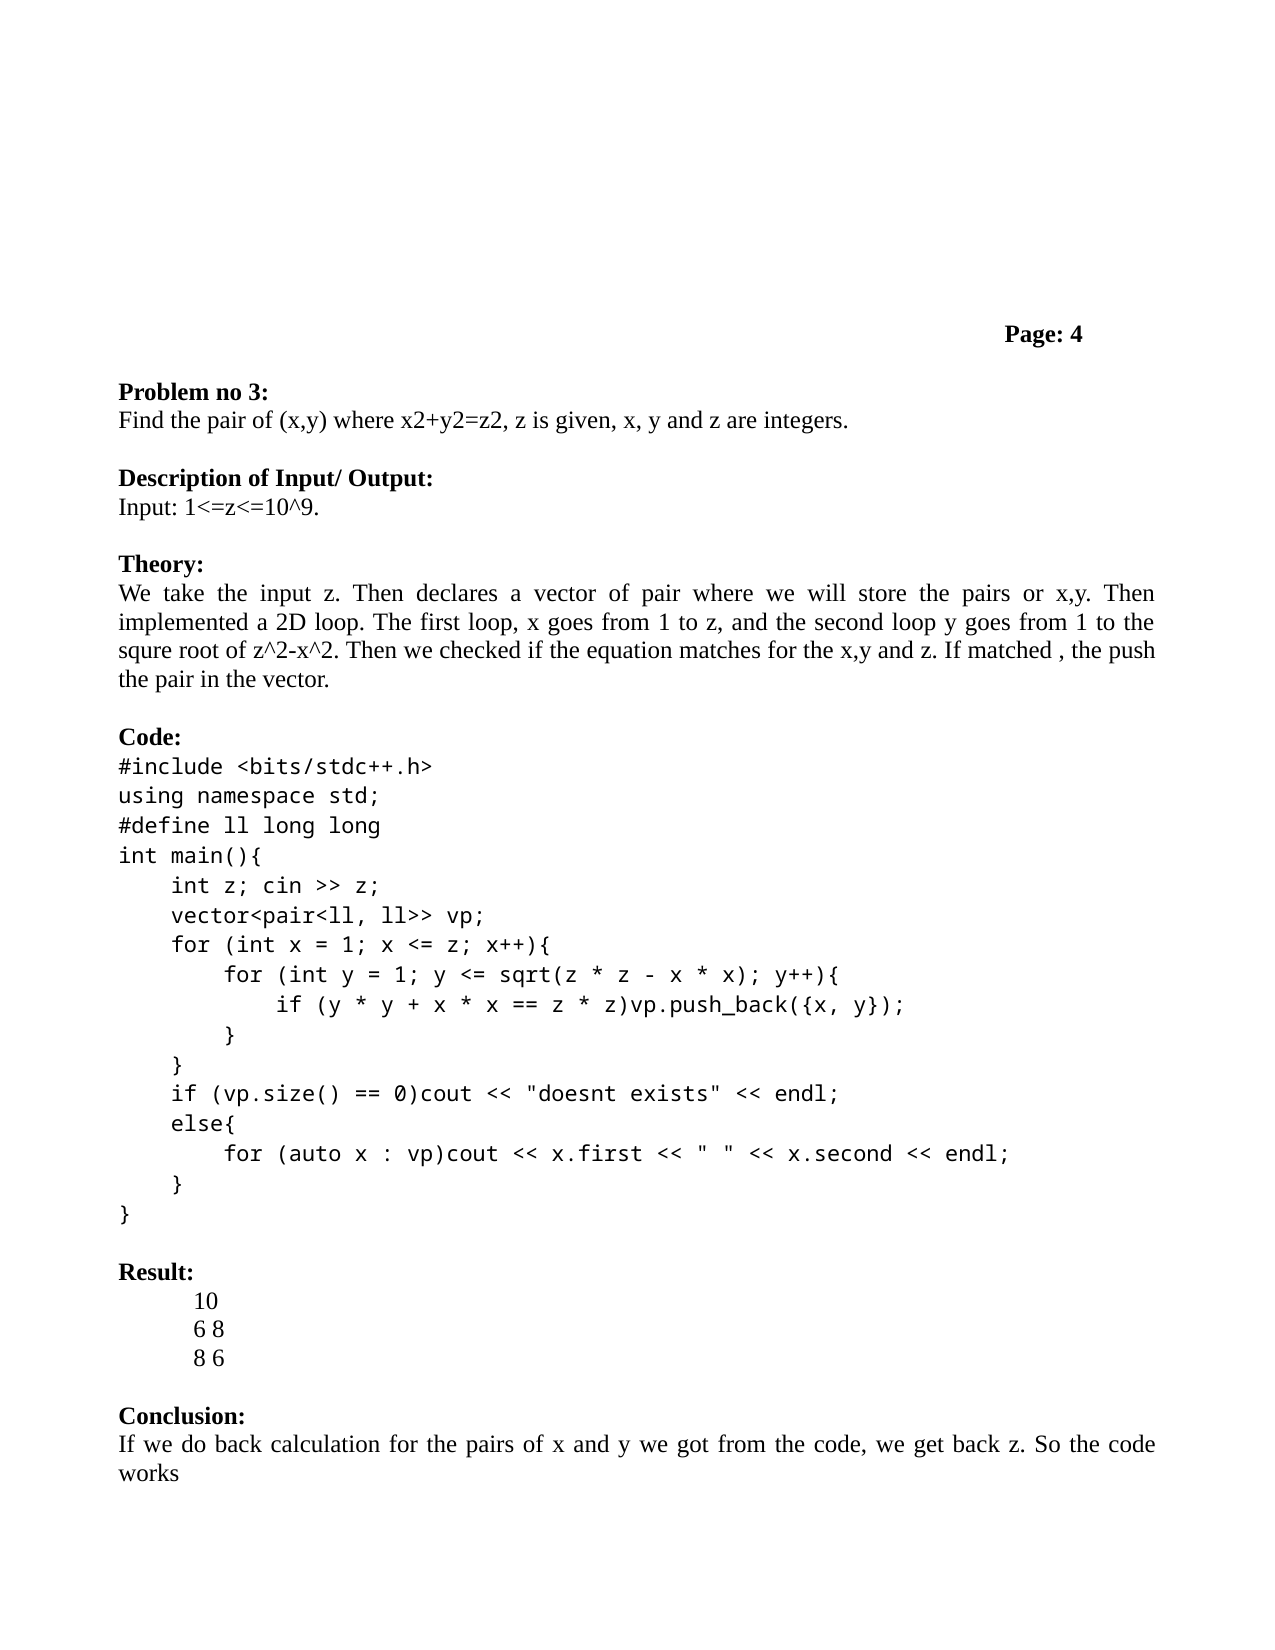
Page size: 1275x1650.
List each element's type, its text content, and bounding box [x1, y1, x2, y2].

text #include <bits/stdc++.h> [118, 751, 1157, 780]
text Code: [118, 722, 1157, 751]
text Problem no 3: [118, 377, 1157, 406]
text Result: [118, 1257, 1157, 1286]
text Page: 4 [118, 319, 1157, 348]
text vector<pair<ll, ll>> vp; [118, 899, 1157, 929]
text We take the input z. Then declares a vector of pair where we will store the pairs or x,y. Then implemented a 2D loop. The first loop, x goes from 1 to z, and the second loop y goes from 1 to the squre root of z^2-x^2. Then we checked if the equation matches for the x,y and z. If matched , the push the pair in the vector. [118, 578, 1157, 693]
text Description of Input/ Output: [118, 463, 1157, 492]
text Theory: [118, 549, 1157, 578]
text int z; cin >> z; [118, 870, 1157, 899]
text If we do back calculation for the pairs of x and y we got from the code, we get back z. So the code works [118, 1429, 1157, 1487]
text 8 6 [193, 1343, 1157, 1372]
text for (int x = 1; x <= z; x++){ [118, 929, 1157, 959]
text } [118, 1019, 1157, 1048]
text if (vp.size() == 0)cout << "doesnt exists" << endl; [118, 1078, 1157, 1108]
text 6 8 [193, 1314, 1157, 1343]
text Input: 1<=z<=10^9. [118, 492, 1157, 521]
text for (int y = 1; y <= sqrt(z * z - x * x); y++){ [118, 959, 1157, 989]
text using namespace std; [118, 780, 1157, 810]
text if (y * y + x * x == z * z)vp.push_back({x, y}); [118, 989, 1157, 1019]
text int main(){ [118, 840, 1157, 870]
text } [118, 1048, 1157, 1078]
text Find the pair of (x,y) where x2+y2=z2, z is given, x, y and z are integers. [118, 406, 1157, 434]
text for (auto x : vp)cout << x.first << " " << x.second << endl; [118, 1138, 1157, 1168]
text } [118, 1197, 1157, 1227]
text } [118, 1168, 1157, 1197]
text #define ll long long [118, 810, 1157, 840]
text Conclusion: [118, 1401, 1157, 1429]
text 10 [193, 1286, 1157, 1314]
text else{ [118, 1108, 1157, 1138]
